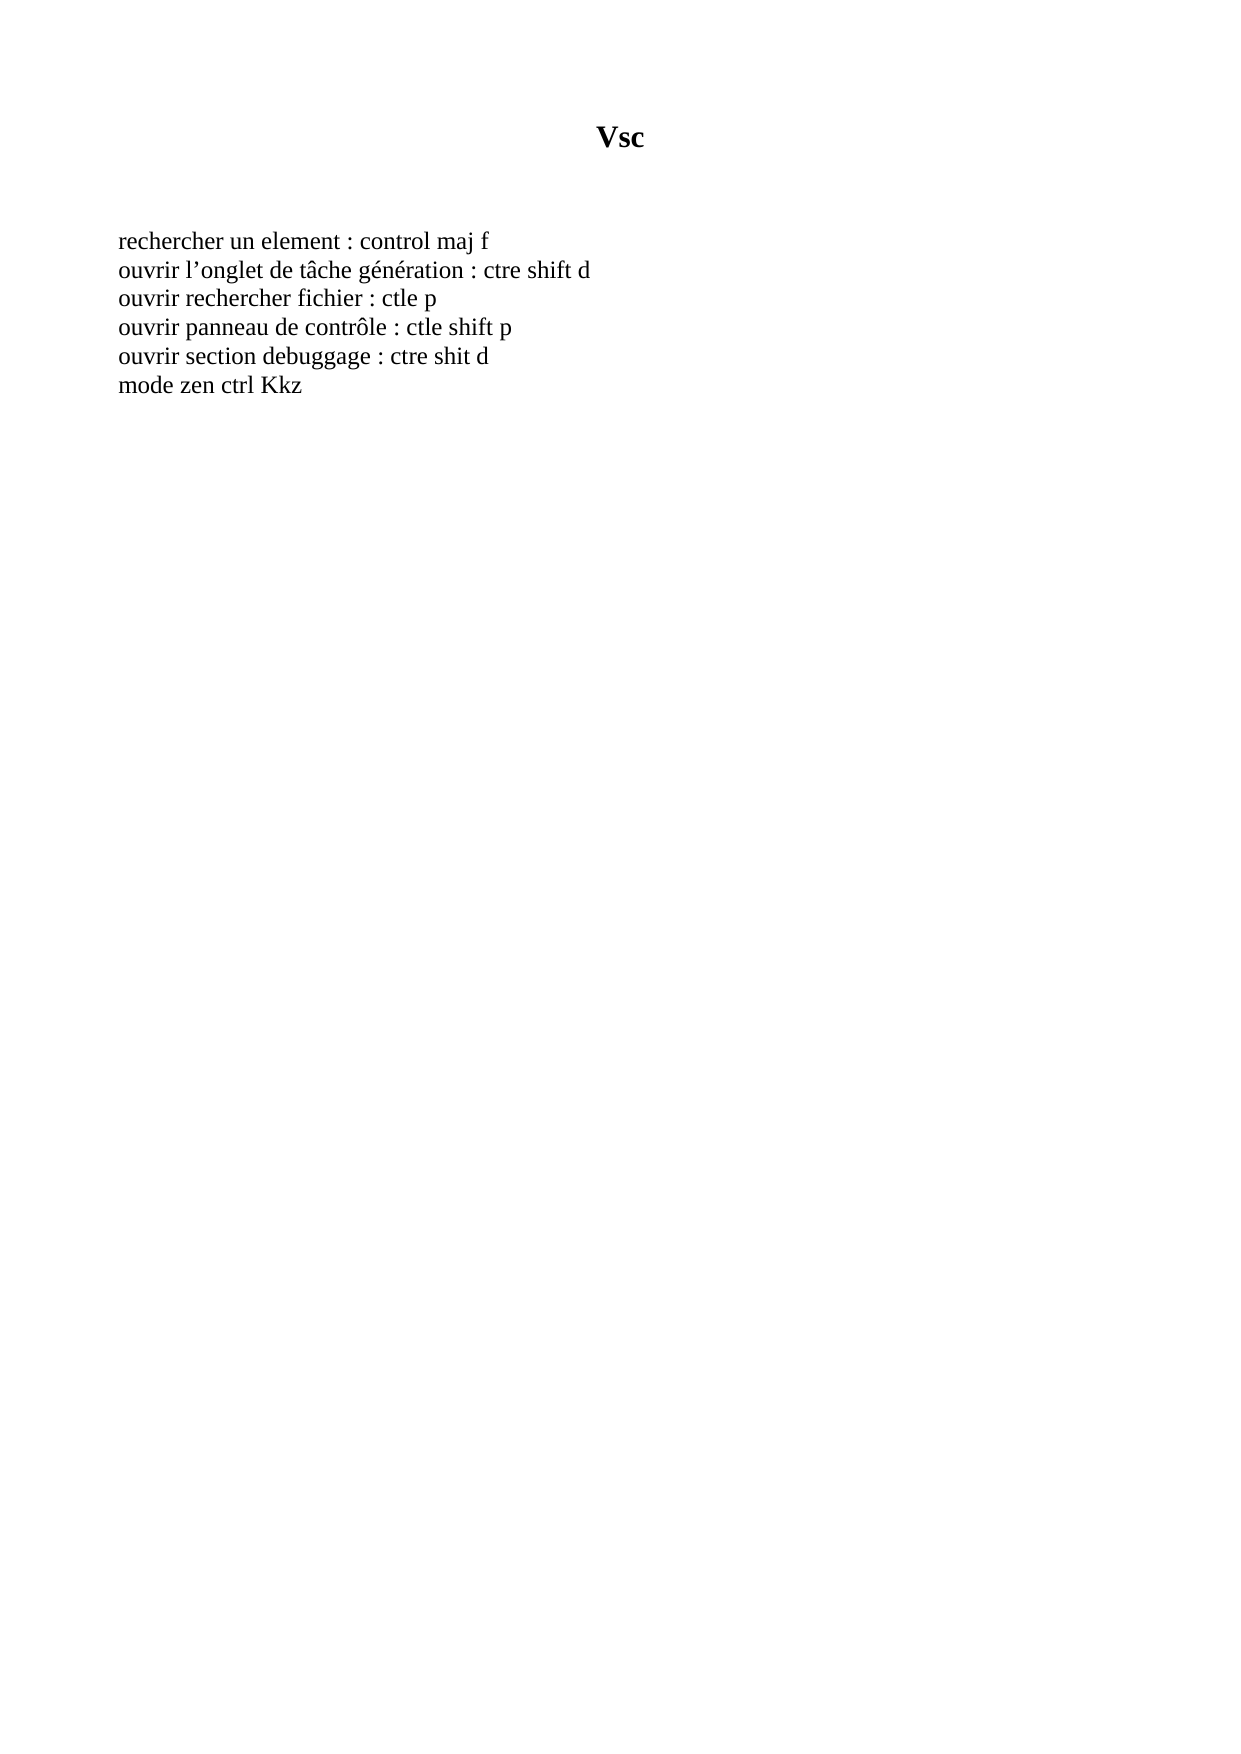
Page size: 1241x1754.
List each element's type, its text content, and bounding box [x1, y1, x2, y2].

text mode zen ctrl Kkz [118, 370, 1122, 398]
text ouvrir section debuggage : ctre shit d [118, 341, 1122, 370]
text ouvrir panneau de contrôle : ctle shift p [118, 312, 1122, 341]
text ouvrir rechercher fichier : ctle p [118, 283, 1122, 312]
text Vsc [118, 118, 1122, 154]
text rechercher un element : control maj f [118, 226, 1122, 255]
text ouvrir l’onglet de tâche génération : ctre shift d [118, 255, 1122, 283]
